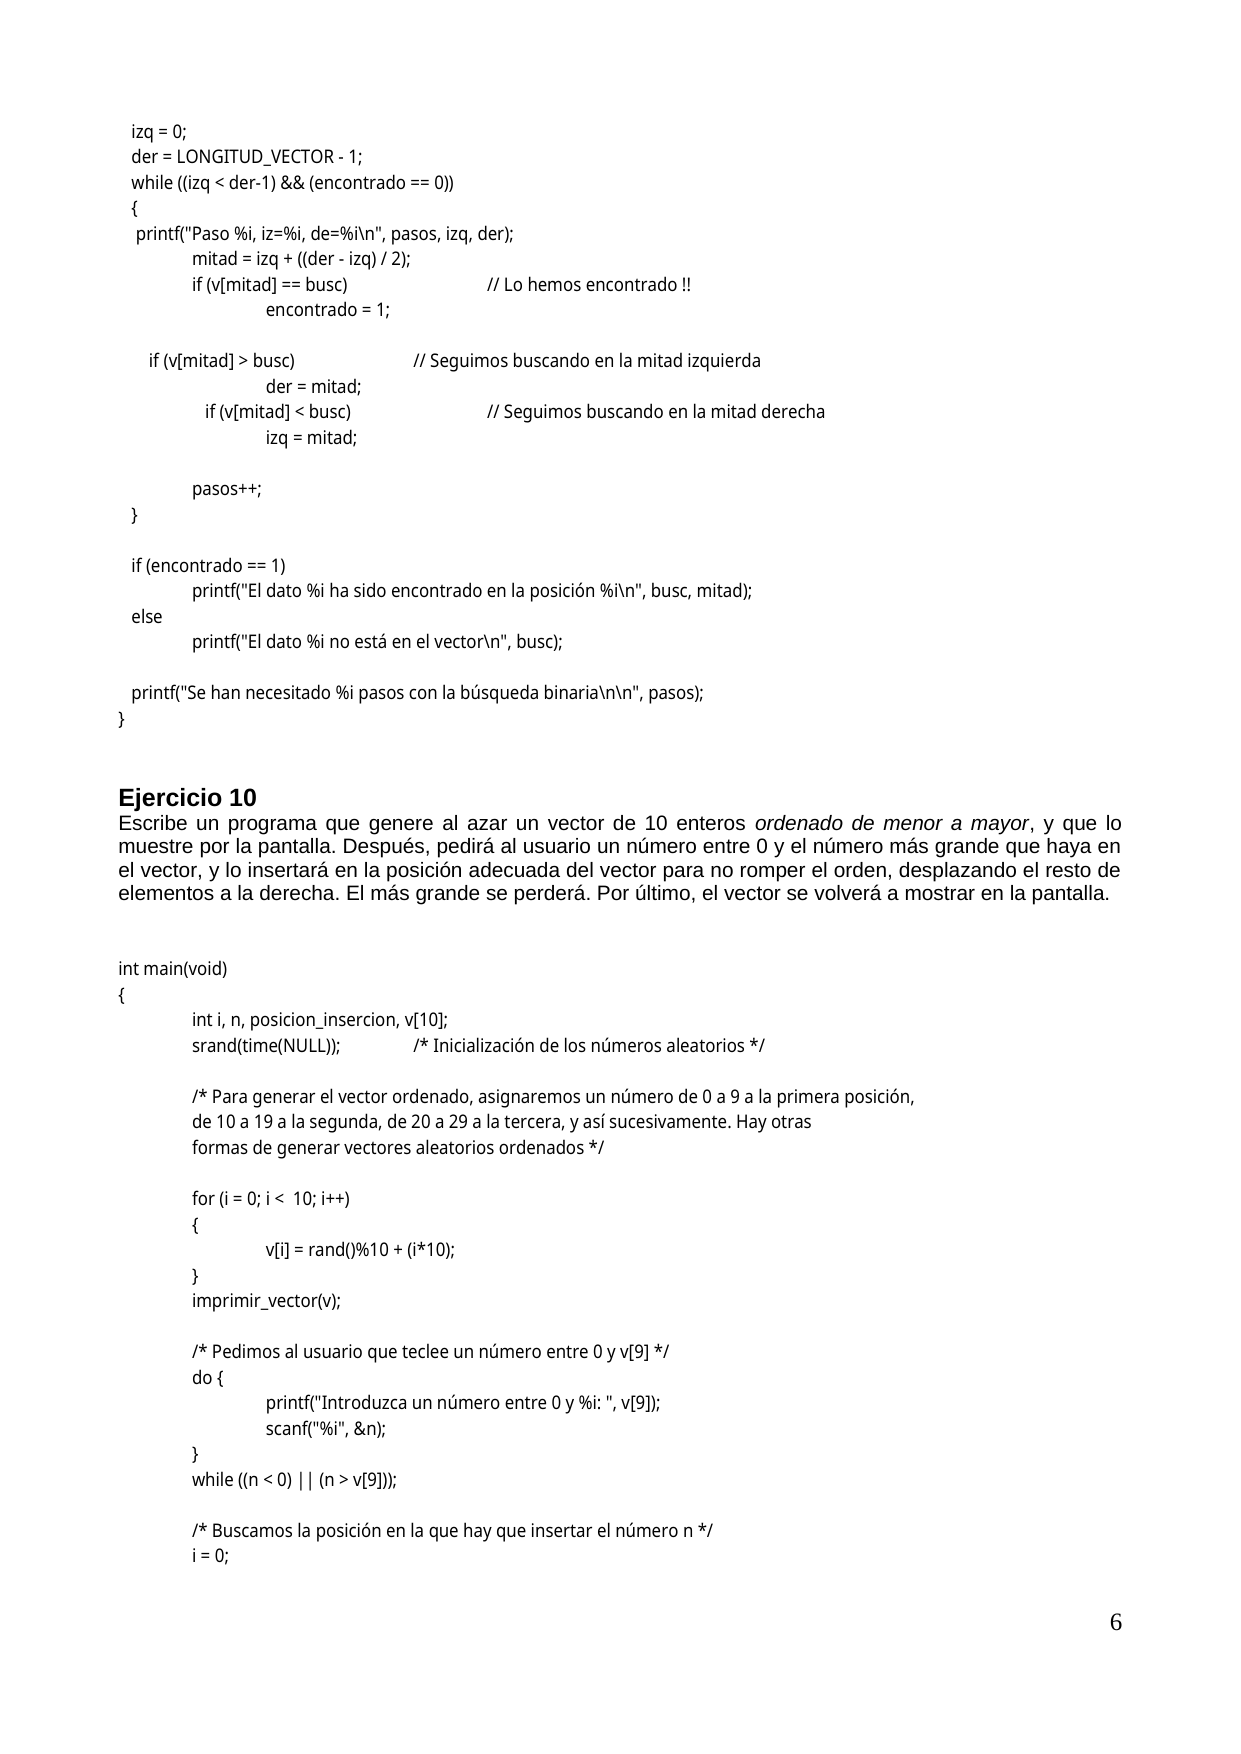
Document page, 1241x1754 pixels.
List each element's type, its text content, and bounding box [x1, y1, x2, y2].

text Escribe un programa que genere al azar un vector de 10 enteros ordenado de menor a mayor, y que lo muestre por la pantalla. Después, pedirá al usuario un número entre 0 y el número más grande que haya en el vector, y lo insertará en la posición adecuada del vector para no romper el orden, desplazando el resto de elementos a la derecha. El más grande se perderá. Por último, el vector se volverá a mostrar en la pantalla. [118, 812, 1122, 905]
text do { [118, 1364, 1122, 1389]
text { [118, 981, 1122, 1007]
text else [118, 603, 1122, 628]
text if (v[mitad] > busc) // Seguimos buscando en la mitad izquierda [118, 348, 1122, 373]
text printf("El dato %i no está en el vector\n", busc); [118, 628, 1122, 654]
subtitle Ejercicio 10 [118, 784, 1122, 812]
text } [118, 1441, 1122, 1466]
text for (i = 0; i < 10; i++) [118, 1185, 1122, 1211]
text } [118, 705, 1122, 731]
text encontrado = 1; [118, 297, 1122, 322]
text while ((n < 0) || (n > v[9])); [118, 1466, 1122, 1492]
text if (encontrado == 1) [118, 552, 1122, 577]
text printf("Introduzca un número entre 0 y %i: ", v[9]); [118, 1389, 1122, 1415]
text printf("Se han necesitado %i pasos con la búsqueda binaria\n\n", pasos); [118, 679, 1122, 705]
text /* Buscamos la posición en la que hay que insertar el número n */ [118, 1517, 1122, 1543]
text { [118, 1211, 1122, 1236]
text int i, n, posicion_insercion, v[10]; [118, 1007, 1122, 1032]
text pasos++; [118, 475, 1122, 501]
text int main(void) [118, 956, 1122, 981]
text formas de generar vectores aleatorios ordenados */ [118, 1134, 1122, 1160]
text imprimir_vector(v); [118, 1287, 1122, 1313]
text i = 0; [118, 1543, 1122, 1568]
text printf("El dato %i ha sido encontrado en la posición %i\n", busc, mitad); [118, 577, 1122, 603]
text der = mitad; [118, 373, 1122, 399]
text while ((izq < der-1) && (encontrado == 0)) [118, 169, 1122, 195]
text mitad = izq + ((der - izq) / 2); [118, 246, 1122, 271]
text scanf("%i", &n); [118, 1415, 1122, 1441]
text izq = mitad; [118, 424, 1122, 450]
text v[i] = rand()%10 + (i*10); [118, 1236, 1122, 1262]
text der = LONGITUD_VECTOR - 1; [118, 144, 1122, 169]
text { [118, 195, 1122, 220]
text srand(time(NULL)); /* Inicialización de los números aleatorios */ [118, 1032, 1122, 1058]
text if (v[mitad] == busc) // Lo hemos encontrado !! [118, 271, 1122, 297]
text izq = 0; [118, 118, 1122, 144]
text /* Pedimos al usuario que teclee un número entre 0 y v[9] */ [118, 1338, 1122, 1364]
text } [118, 1262, 1122, 1287]
text /* Para generar el vector ordenado, asignaremos un número de 0 a 9 a la primera posición, [118, 1083, 1122, 1109]
text de 10 a 19 a la segunda, de 20 a 29 a la tercera, y así sucesivamente. Hay otras [118, 1109, 1122, 1134]
text if (v[mitad] < busc) // Seguimos buscando en la mitad derecha [118, 399, 1122, 424]
text printf("Paso %i, iz=%i, de=%i\n", pasos, izq, der); [118, 220, 1122, 246]
text } [118, 501, 1122, 526]
